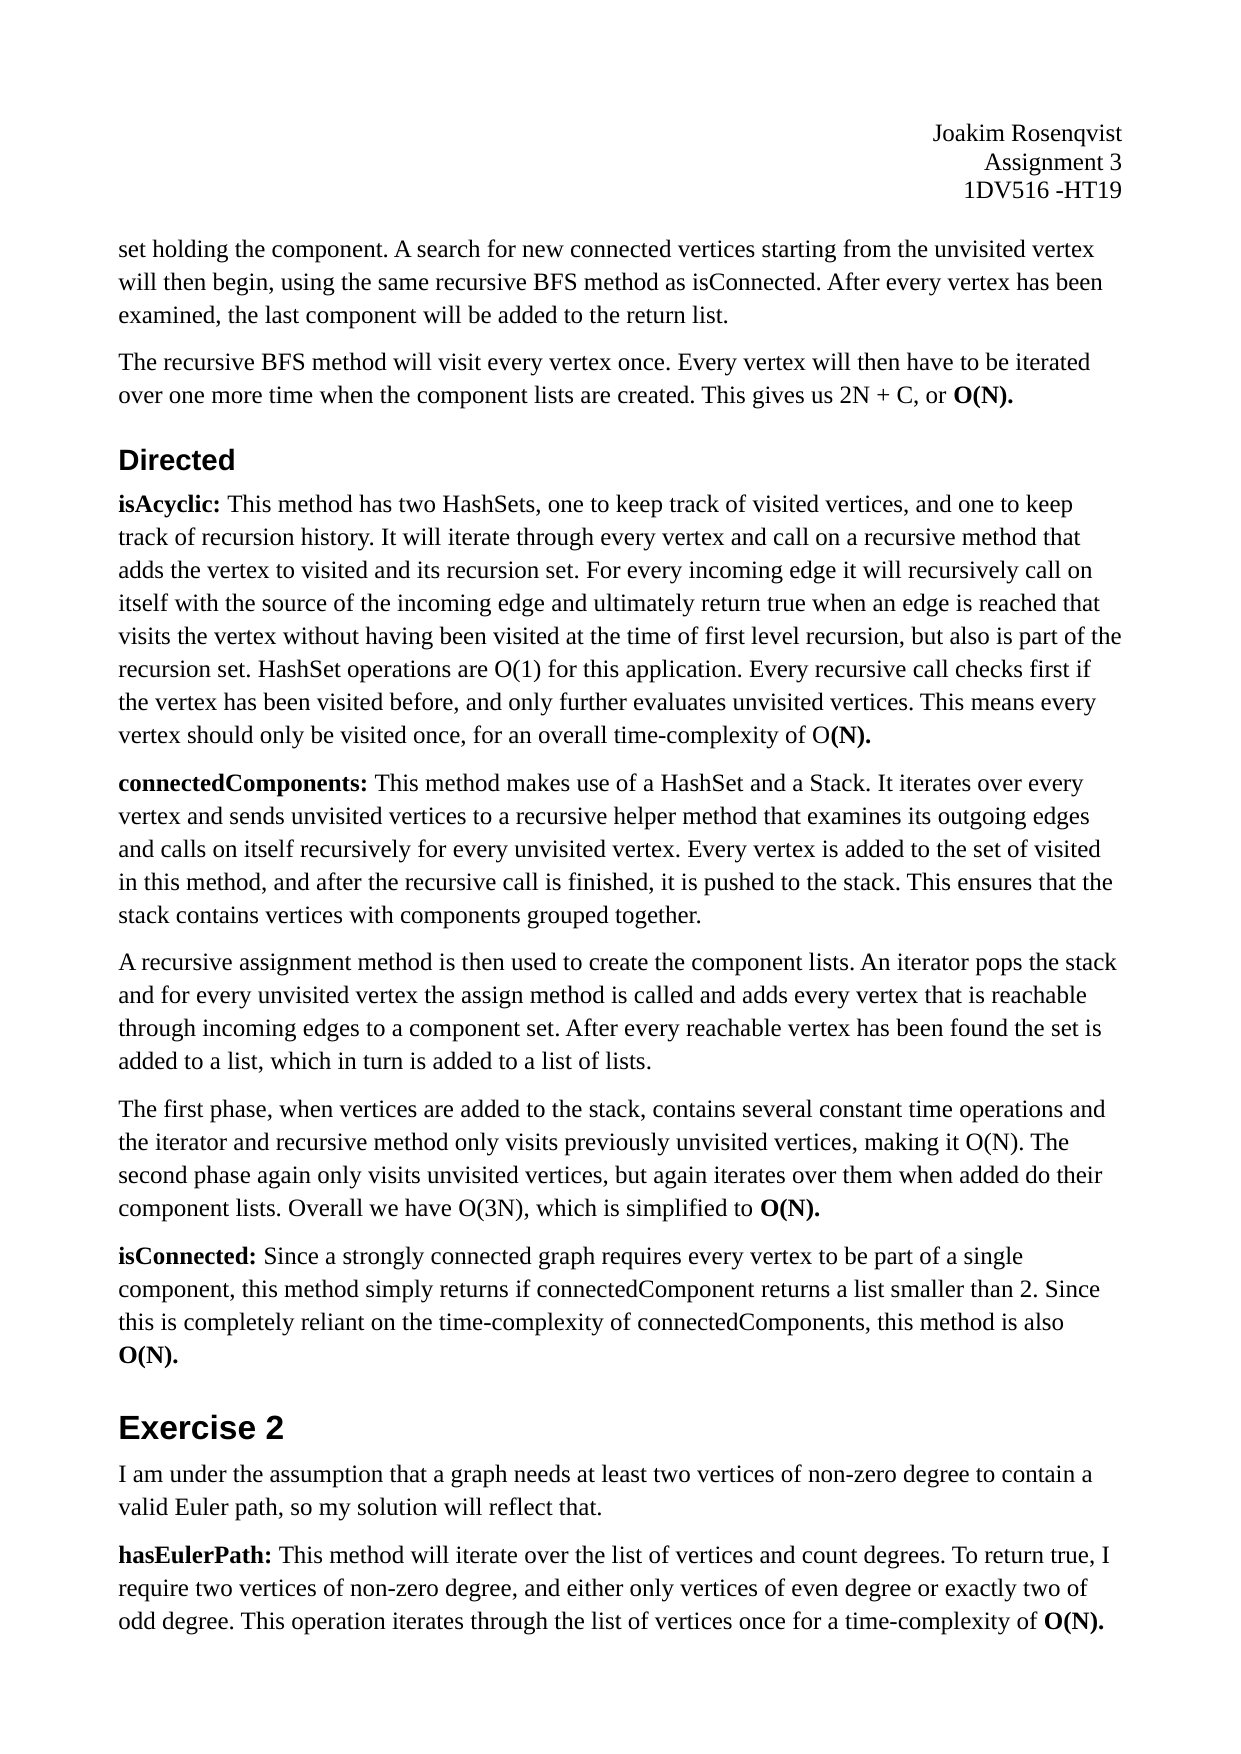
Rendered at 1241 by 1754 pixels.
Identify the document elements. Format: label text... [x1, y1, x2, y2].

text I am under the assumption that a graph needs at least two vertices of non-zero degree to contain a valid Euler path, so my solution will reflect that. [118, 1459, 1122, 1521]
text set holding the component. A search for new connected vertices starting from the unvisited vertex will then begin, using the same recursive BFS method as isConnected. After every vertex has been examined, the last component will be added to the return list. [118, 234, 1122, 329]
text isConnected: Since a strongly connected graph requires every vertex to be part of a single component, this method simply returns if connectedComponent returns a list smaller than 2. Since this is completely reliant on the time-complexity of connectedComponents, this method is also O(N). [118, 1241, 1122, 1368]
text hasEulerPath: This method will iterate over the list of vertices and count degrees. To return true, I require two vertices of non-zero degree, and either only vertices of even degree or exactly two of odd degree. This operation iterates through the list of vertices once for a time-complexity of O(N). [118, 1540, 1122, 1635]
text The recursive BFS method will visit every vertex once. Every vertex will then have to be iterated over one more time when the component lists are created. This gives us 2N + C, or O(N). [118, 347, 1122, 409]
subtitle Exercise 2 [118, 1408, 1122, 1447]
text A recursive assignment method is then used to create the component lists. An iterator pops the stack and for every unvisited vertex the assign method is called and adds every vertex that is reachable through incoming edges to a component set. After every reachable vertex has been found the set is added to a list, which in turn is added to a list of lists. [118, 947, 1122, 1075]
text The first phase, when vertices are added to the stack, contains several constant time operations and the iterator and recursive method only visits previously unvisited vertices, making it O(N). The second phase again only visits unvisited vertices, but again iterates over them when added do their component lists. Overall we have O(3N), which is simplified to O(N). [118, 1094, 1122, 1222]
text isAcyclic: This method has two HashSets, one to keep track of visited vertices, and one to keep track of recursion history. It will iterate through every vertex and call on a recursive method that adds the vertex to visited and its recursion set. For every incoming edge it will recursively call on itself with the source of the incoming edge and ultimately return true when an edge is reached that visits the vertex without having been visited at the time of first level recursion, but also is part of the recursion set. HashSet operations are O(1) for this application. Every recursive call checks first if the vertex has been visited before, and only further evaluates unvisited vertices. This means every vertex should only be visited once, for an overall time-complexity of O(N). [118, 489, 1122, 749]
subtitle Directed [118, 443, 1122, 476]
text connectedComponents: This method makes use of a HashSet and a Stack. It iterates over every vertex and sends unvisited vertices to a recursive helper method that examines its outgoing edges and calls on itself recursively for every unvisited vertex. Every vertex is added to the set of visited in this method, and after the recursive call is finished, it is pushed to the stack. This ensures that the stack contains vertices with components grouped together. [118, 768, 1122, 928]
